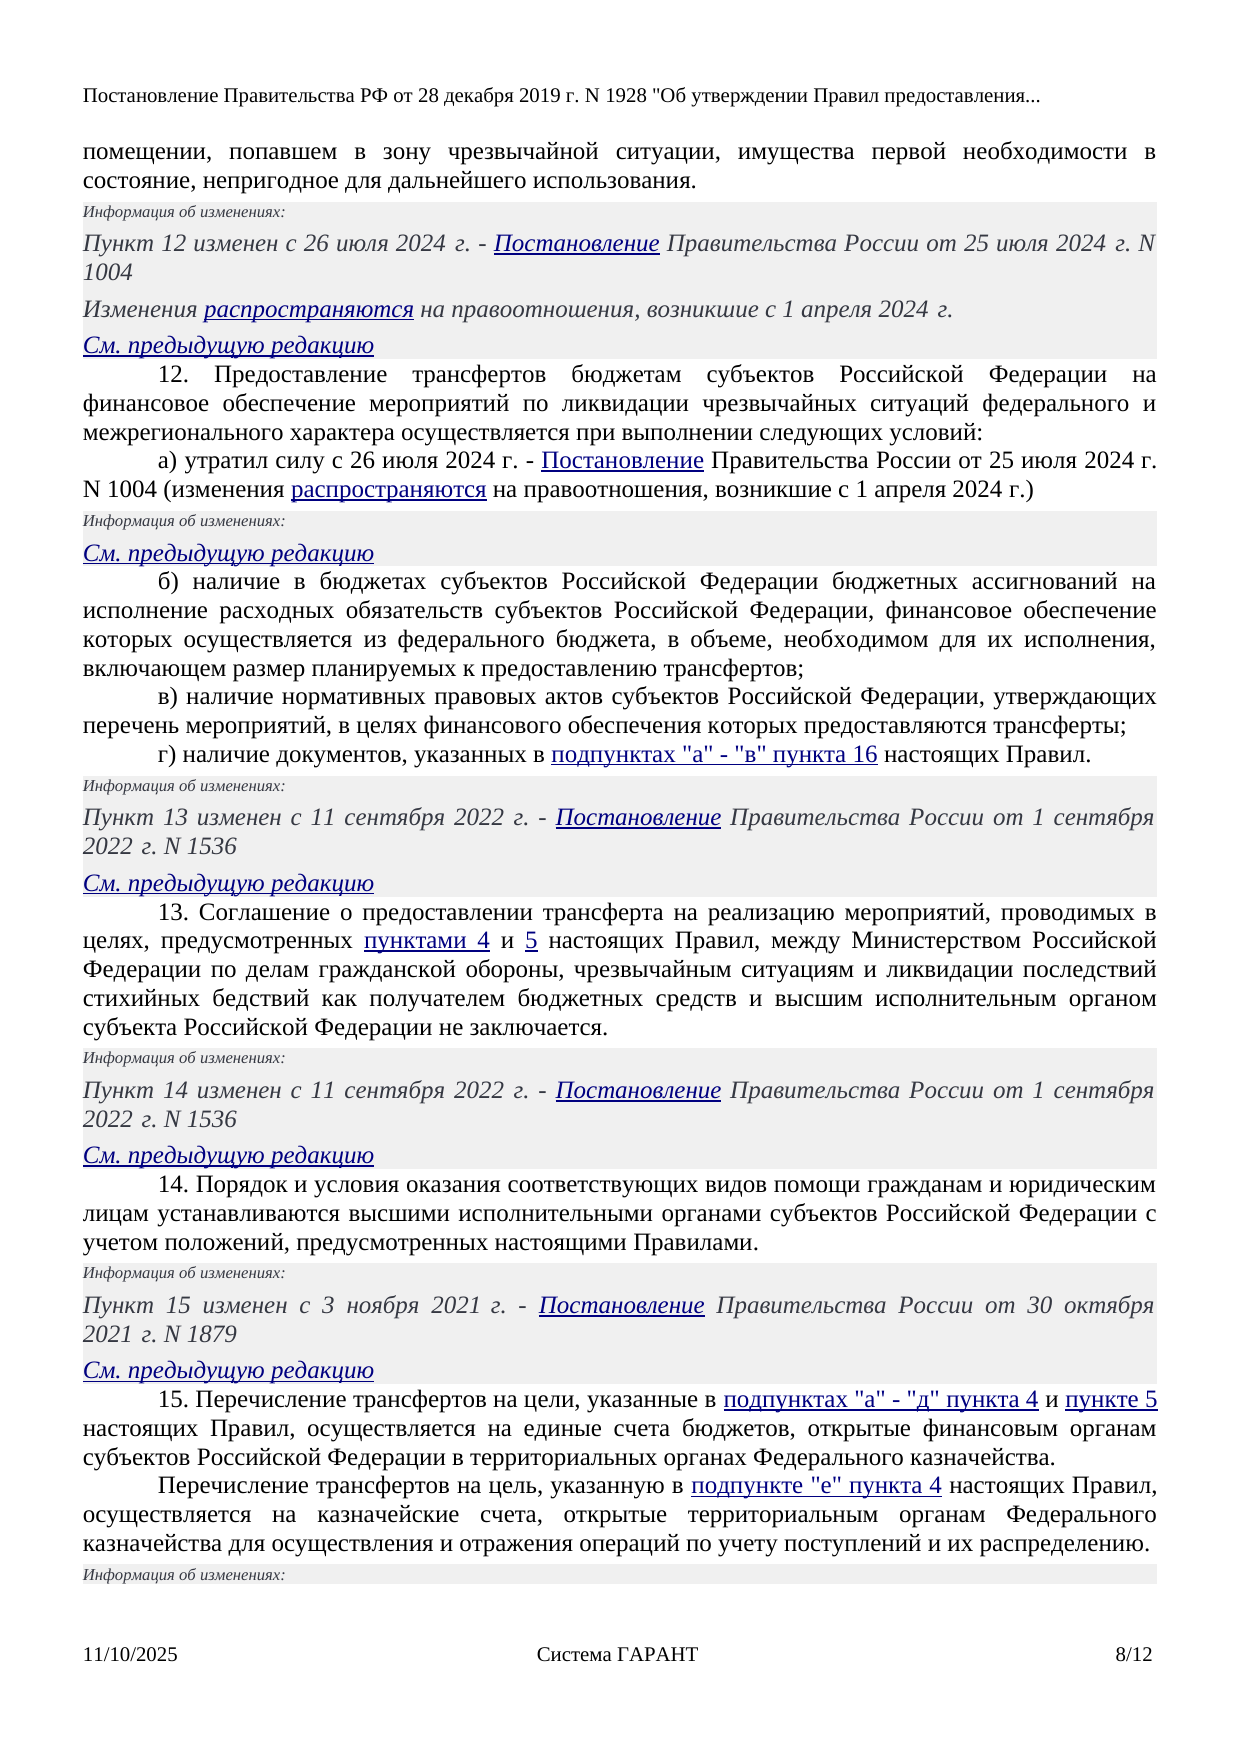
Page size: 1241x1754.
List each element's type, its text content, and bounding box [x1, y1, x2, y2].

text Пункт 13 изменен с 11 сентября 2022 г. - Постановление Правительства России от 1 сентября 2022 г. N 1536 [83, 802, 1157, 860]
text См. предыдущую редакцию [377, 1356, 1157, 1384]
text Информация об изменениях: [287, 202, 1157, 221]
text См. предыдущую редакцию [377, 868, 1157, 897]
text Информация об изменениях: [287, 1048, 1157, 1067]
text См. предыдущую редакцию [377, 538, 1157, 566]
text Пункт 15 изменен с 3 ноября 2021 г. - Постановление Правительства России от 30 октября 2021 г. N 1879 [239, 1317, 1157, 1348]
text Информация об изменениях: [83, 1564, 1157, 1584]
text 14. Порядок и условия оказания соответствующих видов помощи гражданам и юридическим лицам устанавливаются высшими исполнительными органами субъектов Российской Федерации с учетом положений, предусмотренных настоящими Правилами. [83, 1169, 1157, 1255]
text 12. Предоставление трансфертов бюджетам субъектов Российской Федерации на финансовое обеспечение мероприятий по ликвидации чрезвычайных ситуаций федерального и межрегионального характера осуществляется при выполнении следующих условий: [83, 359, 1157, 445]
text 13. Соглашение о предоставлении трансферта на реализацию мероприятий, проводимых в целях, предусмотренных пунктами 4 и 5 настоящих Правил, между Министерством Российской Федерации по делам гражданской обороны, чрезвычайным ситуациям и ликвидации последствий стихийных бедствий как получателем бюджетных средств и высшим исполнительным органом субъекта Российской Федерации не заключается. [83, 897, 1157, 1040]
text См. предыдущую редакцию [377, 330, 1157, 359]
text в) наличие нормативных правовых актов субъектов Российской Федерации, утверждающих перечень мероприятий, в целях финансового обеспечения которых предоставляются трансферты; [83, 681, 1157, 739]
text г) наличие документов, указанных в подпунктах "а" - "в" пункта 16 настоящих Правил. [83, 739, 1157, 768]
text б) наличие в бюджетах субъектов Российской Федерации бюджетных ассигнований на исполнение расходных обязательств субъектов Российской Федерации, финансовое обеспечение которых осуществляется из федерального бюджета, в объеме, необходимом для их исполнения, включающем размер планируемых к предоставлению трансфертов; [83, 566, 1157, 681]
text Информация об изменениях: [287, 776, 1157, 795]
text Изменения распространяются на правоотношения, возникшие с 1 апреля 2024 г. [956, 294, 1157, 323]
text а) утратил силу с 26 июля 2024 г. - Постановление Правительства России от 25 июля 2024 г. N 1004 (изменения распространяются на правоотношения, возникшие с 1 апреля 2024 г.) [83, 445, 1157, 503]
text Перечисление трансфертов на цель, указанную в подпункте "е" пункта 4 настоящих Правил, осуществляется на казначейские счета, открытые территориальным органам Федерального казначейства для осуществления и отражения операций по учету поступлений и их распределению. [83, 1471, 1157, 1557]
text Информация об изменениях: [287, 1263, 1157, 1282]
text 15. Перечисление трансфертов на цели, указанные в подпунктах "а" - "д" пункта 4 и пункте 5 настоящих Правил, осуществляется на единые счета бюджетов, открытые финансовым органам субъектов Российской Федерации в территориальных органах Федерального казначейства. [83, 1384, 1157, 1471]
text Пункт 14 изменен с 11 сентября 2022 г. - Постановление Правительства России от 1 сентября 2022 г. N 1536 [239, 1075, 1157, 1133]
text См. предыдущую редакцию [377, 1140, 1157, 1169]
text Информация об изменениях: [287, 511, 1157, 530]
text помещении, попавшем в зону чрезвычайной ситуации, имущества первой необходимости в состояние, непригодное для дальнейшего использования. [83, 136, 1157, 194]
text Пункт 12 изменен с 26 июля 2024 г. - Постановление Правительства России от 25 июля 2024 г. N 1004 [135, 255, 1157, 286]
